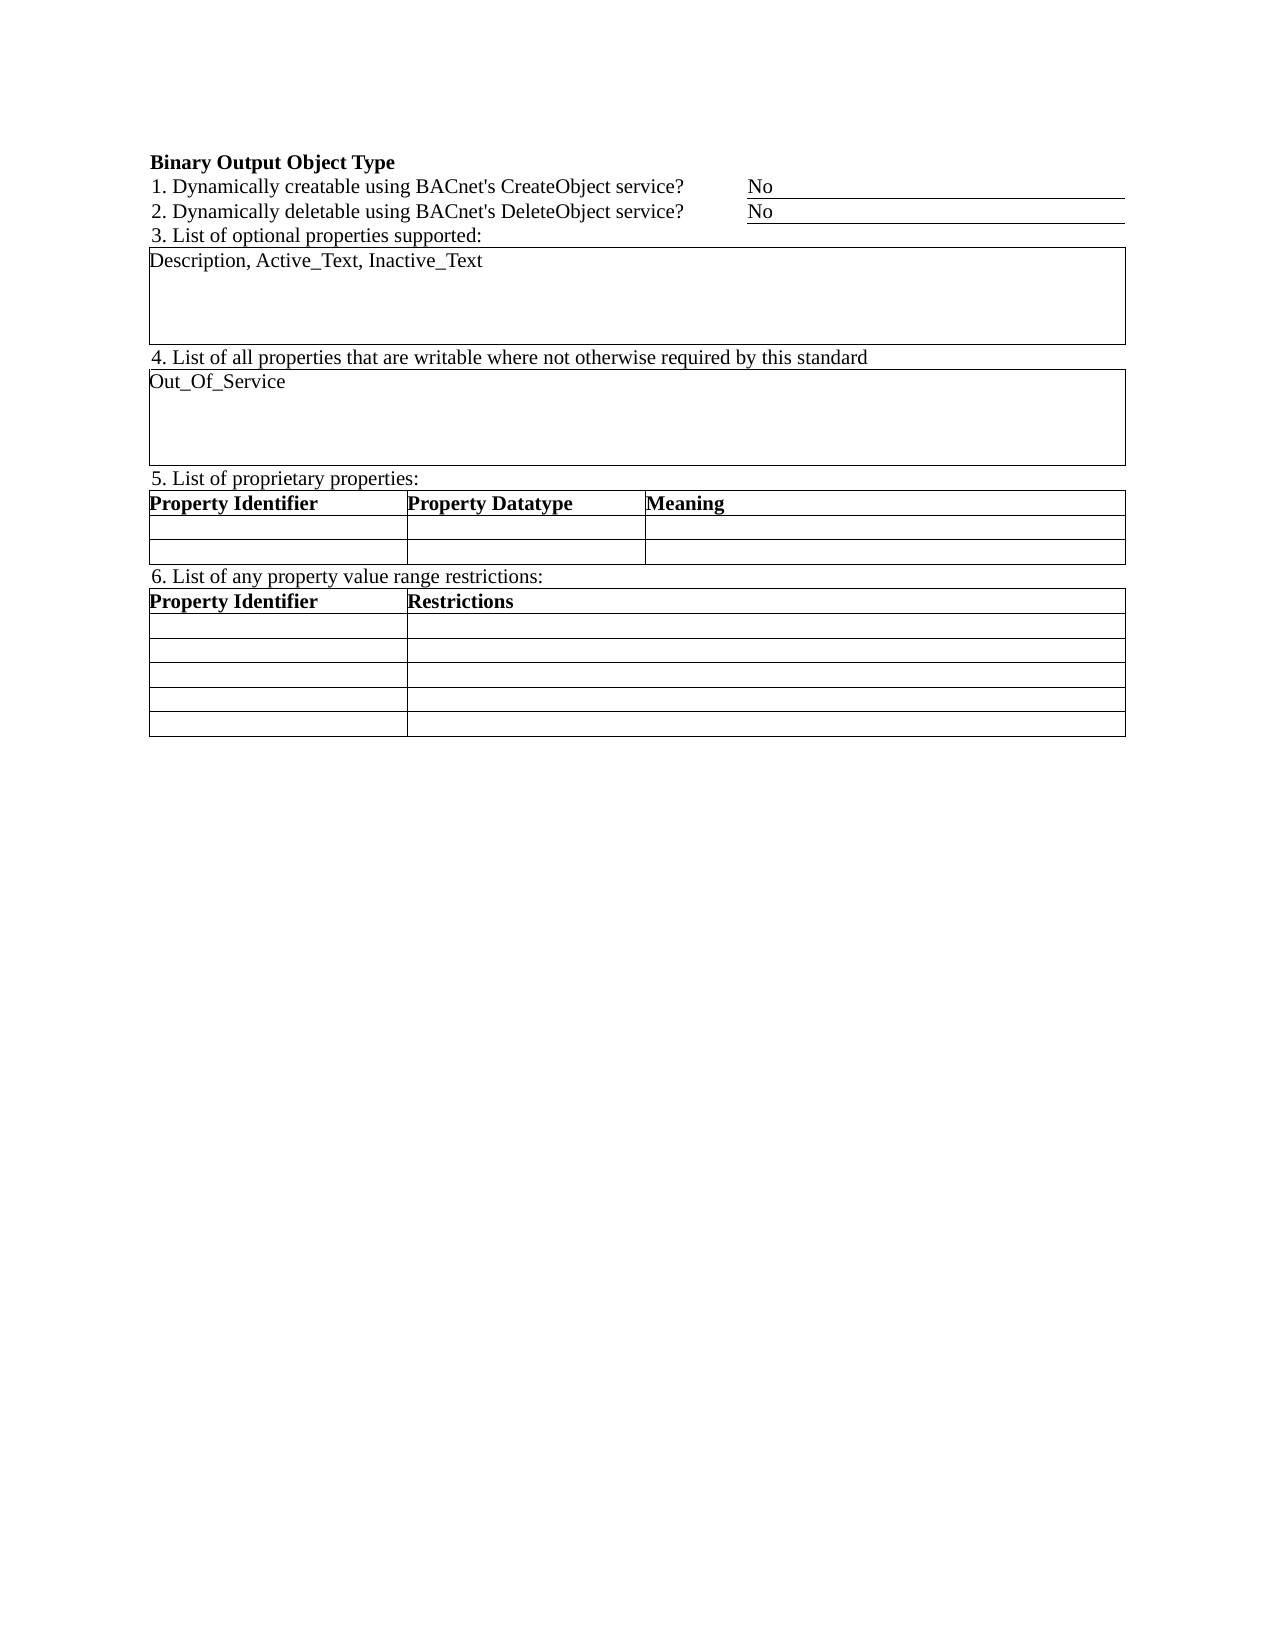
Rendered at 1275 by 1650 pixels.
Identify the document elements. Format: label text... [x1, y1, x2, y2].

table_cell 3. List of optional properties supported: [151, 223, 1125, 247]
table_header No [747, 174, 1125, 198]
table_cell [408, 614, 1125, 637]
table_cell No [747, 199, 1125, 223]
table_cell [150, 540, 407, 564]
table_cell Property Identifier [150, 589, 407, 613]
table_cell [150, 614, 407, 637]
table_cell [646, 516, 1125, 539]
table_cell Meaning [646, 491, 1125, 514]
text Binary Output Object Type [150, 150, 1125, 174]
table_cell [150, 663, 407, 687]
table_cell [150, 639, 407, 662]
table_cell [150, 688, 407, 711]
table_cell 4. List of all properties that are writable where not otherwise required by this standard [151, 345, 1125, 369]
table_cell Out_Of_Service [150, 369, 1125, 465]
table_cell [150, 516, 407, 539]
table_cell 6. List of any property value range restrictions: [151, 565, 1125, 588]
table_cell 5. List of proprietary properties: [151, 466, 1125, 490]
table_cell Property Datatype [408, 491, 645, 514]
table_cell [408, 516, 645, 539]
table_header 1. Dynamically creatable using BACnet's CreateObject service? [151, 174, 747, 198]
table_cell 2. Dynamically deletable using BACnet's DeleteObject service? [151, 198, 747, 223]
table_cell Restrictions [408, 589, 1125, 613]
table_cell [646, 540, 1125, 564]
table_cell [408, 639, 1125, 662]
table_cell Property Identifier [150, 491, 407, 514]
table_cell [408, 663, 1125, 687]
table_cell [408, 712, 1125, 736]
table_cell [150, 712, 407, 736]
table_cell Description, Active_Text, Inactive_Text [150, 248, 1125, 344]
table_cell [408, 688, 1125, 711]
table_cell [408, 540, 645, 564]
